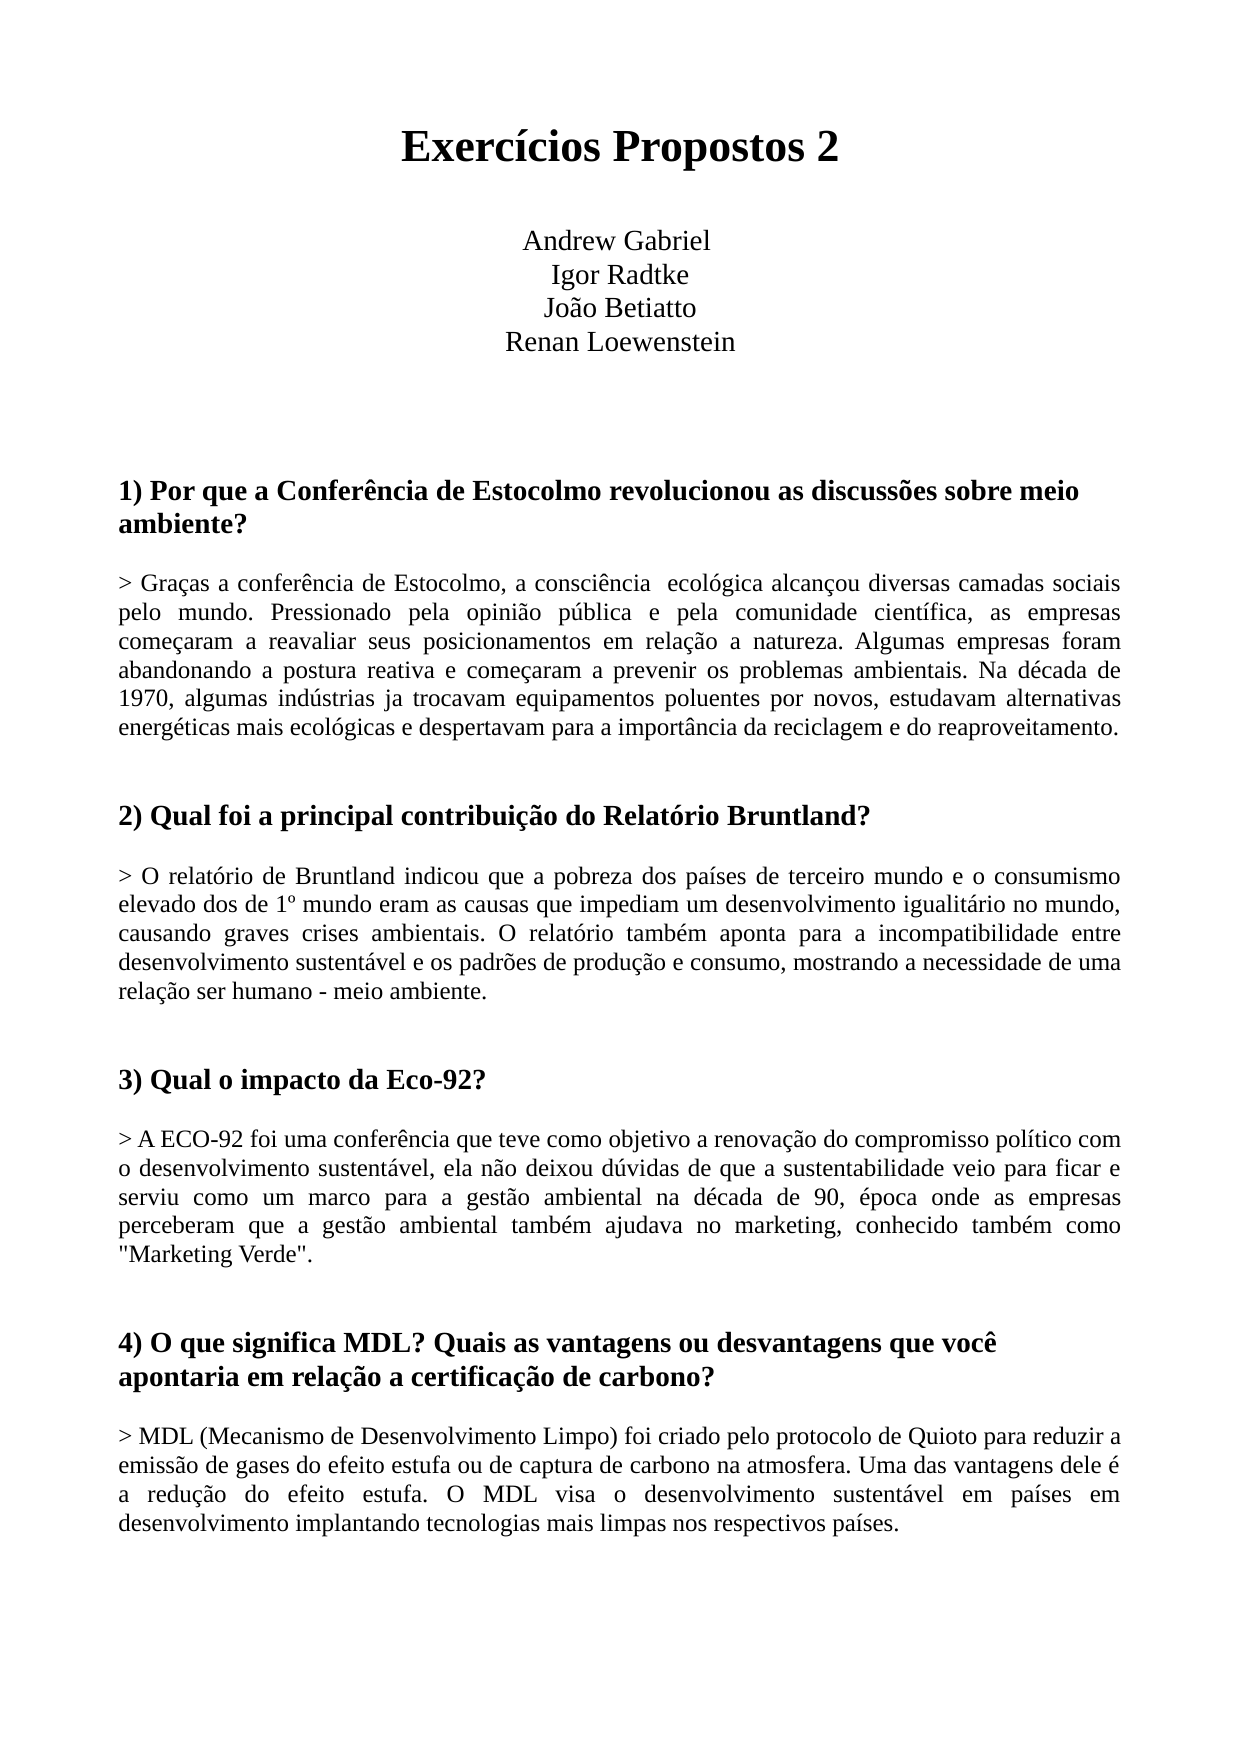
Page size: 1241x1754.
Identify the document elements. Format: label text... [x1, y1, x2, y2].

text > A ECO-92 foi uma conferência que teve como objetivo a renovação do compromisso político com o desenvolvimento sustentável, ela não deixou dúvidas de que a sustentabilidade veio para ficar e serviu como um marco para a gestão ambiental na década de 90, época onde as empresas perceberam que a gestão ambiental também ajudava no marketing, conhecido também como "Marketing Verde". [118, 1124, 1122, 1268]
text > MDL (Mecanismo de Desenvolvimento Limpo) foi criado pelo protocolo de Quioto para reduzir a emissão de gases do efeito estufa ou de captura de carbono na atmosfera. Uma das vantagens dele é a redução do efeito estufa. O MDL visa o desenvolvimento sustentável em países em desenvolvimento implantando tecnologias mais limpas nos respectivos países. [118, 1421, 1122, 1536]
text Igor Radtke [118, 257, 1122, 291]
text 1) Por que a Conferência de Estocolmo revolucionou as discussões sobre meio [118, 473, 1122, 506]
text Renan Loewenstein [118, 324, 1122, 358]
text ambiente? [118, 506, 1122, 540]
text João Betiatto [118, 291, 1122, 324]
text > O relatório de Bruntland indicou que a pobreza dos países de terceiro mundo e o consumismo elevado dos de 1º mundo eram as causas que impediam um desenvolvimento igualitário no mundo, causando graves crises ambientais. O relatório também aponta para a incompatibilidade entre desenvolvimento sustentável e os padrões de produção e consumo, mostrando a necessidade de uma relação ser humano - meio ambiente. [118, 861, 1122, 1004]
text Andrew Gabriel [118, 223, 1122, 257]
text Exercícios Propostos 2 [118, 118, 1122, 171]
text 2) Qual foi a principal contribuição do Relatório Bruntland? [118, 798, 1122, 832]
text 3) Qual o impacto da Eco-92? [118, 1062, 1122, 1096]
text > Graças a conferência de Estocolmo, a consciência ecológica alcançou diversas camadas sociais pelo mundo. Pressionado pela opinião pública e pela comunidade científica, as empresas começaram a reavaliar seus posicionamentos em relação a natureza. Algumas empresas foram abandonando a postura reativa e começaram a prevenir os problemas ambientais. Na década de 1970, algumas indústrias ja trocavam equipamentos poluentes por novos, estudavam alternativas energéticas mais ecológicas e despertavam para a importância da reciclagem e do reaproveitamento. [118, 568, 1122, 741]
text 4) O que significa MDL? Quais as vantagens ou desvantagens que você apontaria em relação a certificação de carbono? [118, 1326, 1122, 1393]
